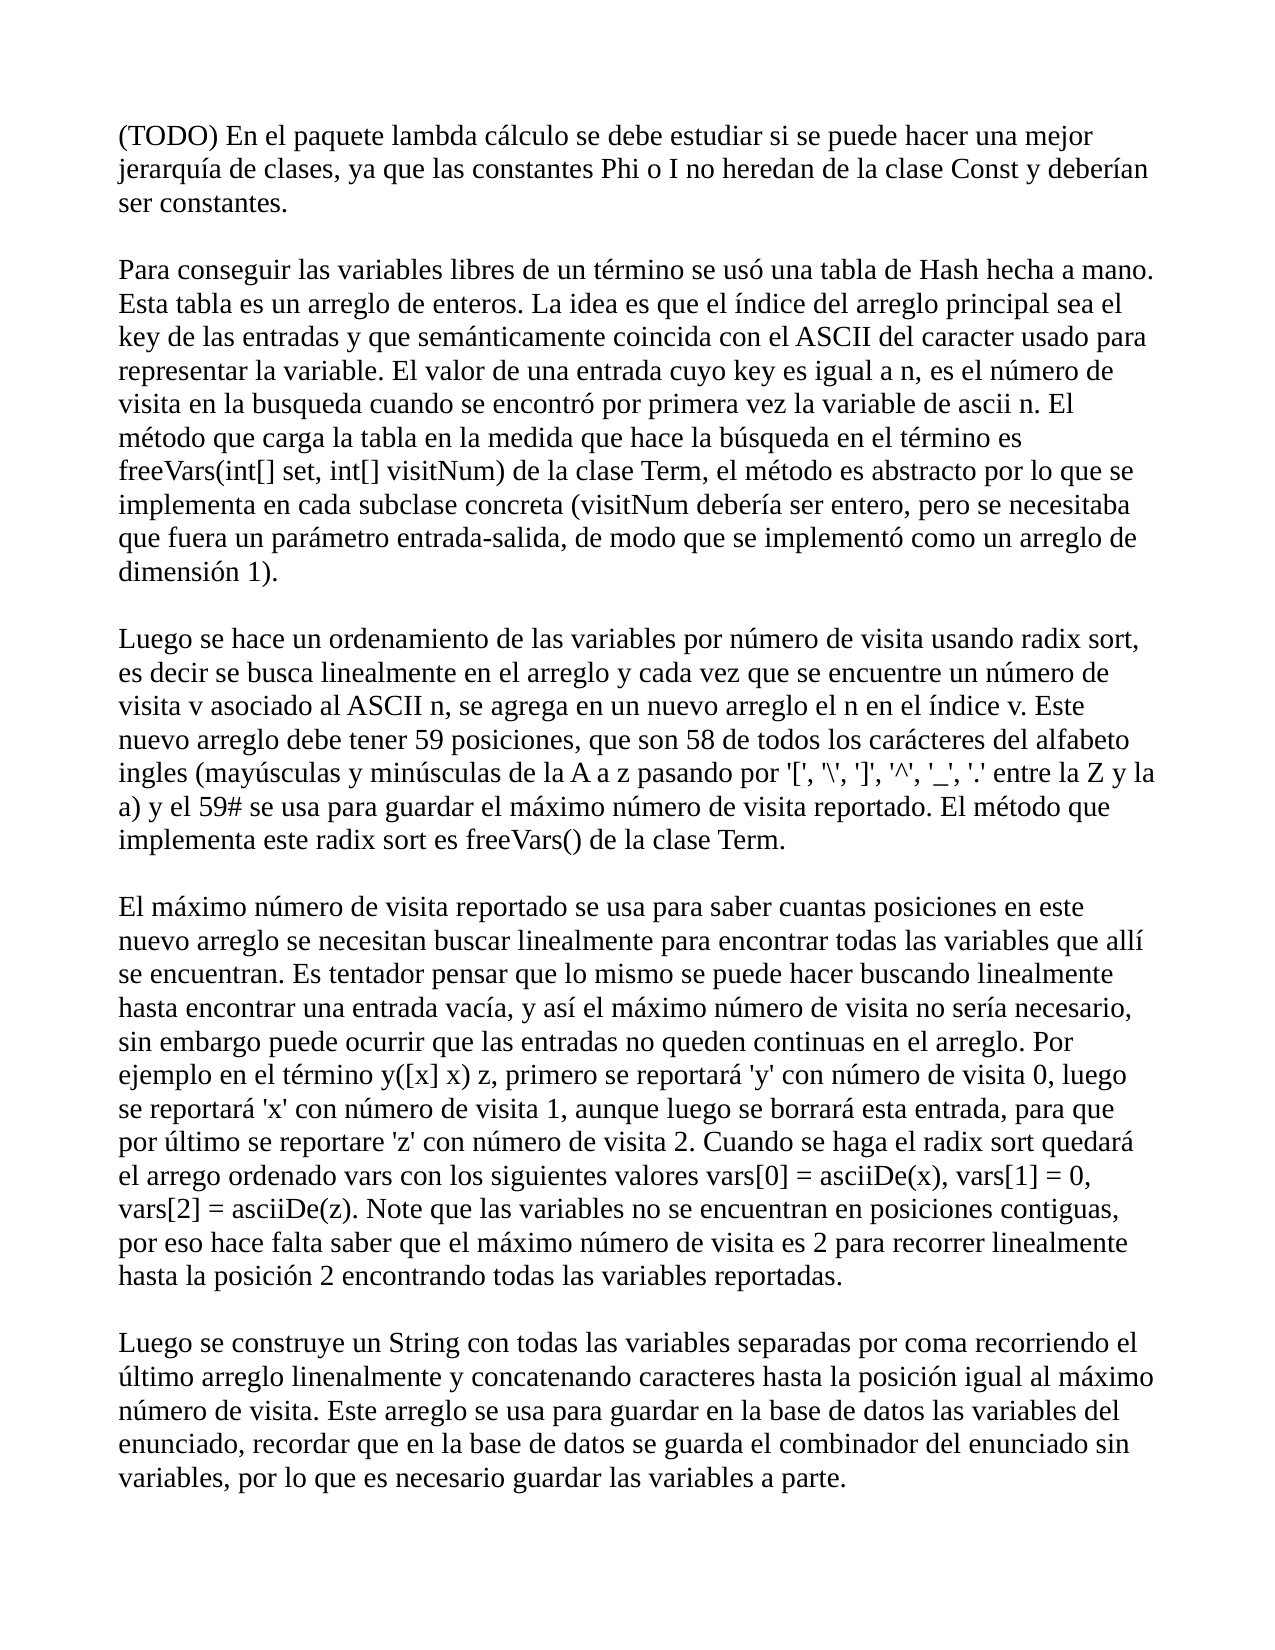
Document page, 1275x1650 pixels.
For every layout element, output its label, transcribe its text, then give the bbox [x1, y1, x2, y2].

text Luego se hace un ordenamiento de las variables por número de visita usando radix sort, es decir se busca linealmente en el arreglo y cada vez que se encuentre un número de visita v asociado al ASCII n, se agrega en un nuevo arreglo el n en el índice v. Este nuevo arreglo debe tener 59 posiciones, que son 58 de todos los carácteres del alfabeto ingles (mayúsculas y minúsculas de la A a z pasando por '[', '\', ']', '^', '_', '.' entre la Z y la a) y el 59# se usa para guardar el máximo número de visita reportado. El método que implementa este radix sort es freeVars() de la clase Term. [118, 621, 1157, 856]
text Para conseguir las variables libres de un término se usó una tabla de Hash hecha a mano. Esta tabla es un arreglo de enteros. La idea es que el índice del arreglo principal sea el key de las entradas y que semánticamente coincida con el ASCII del caracter usado para representar la variable. El valor de una entrada cuyo key es igual a n, es el número de visita en la busqueda cuando se encontró por primera vez la variable de ascii n. El método que carga la tabla en la medida que hace la búsqueda en el término es freeVars(int[] set, int[] visitNum) de la clase Term, el método es abstracto por lo que se implementa en cada subclase concreta (visitNum debería ser entero, pero se necesitaba que fuera un parámetro entrada-salida, de modo que se implementó como un arreglo de dimensión 1). [118, 252, 1157, 588]
text El máximo número de visita reportado se usa para saber cuantas posiciones en este nuevo arreglo se necesitan buscar linealmente para encontrar todas las variables que allí se encuentran. Es tentador pensar que lo mismo se puede hacer buscando linealmente hasta encontrar una entrada vacía, y así el máximo número de visita no sería necesario, sin embargo puede ocurrir que las entradas no queden continuas en el arreglo. Por ejemplo en el término y([x] x) z, primero se reportará 'y' con número de visita 0, luego se reportará 'x' con número de visita 1, aunque luego se borrará esta entrada, para que por último se reportare 'z' con número de visita 2. Cuando se haga el radix sort quedará el arrego ordenado vars con los siguientes valores vars[0] = asciiDe(x), vars[1] = 0, vars[2] = asciiDe(z). Note que las variables no se encuentran en posiciones contiguas, por eso hace falta saber que el máximo número de visita es 2 para recorrer linealmente hasta la posición 2 encontrando todas las variables reportadas. [118, 889, 1157, 1292]
text Luego se construye un String con todas las variables separadas por coma recorriendo el último arreglo linenalmente y concatenando caracteres hasta la posición igual al máximo número de visita. Este arreglo se usa para guardar en la base de datos las variables del enunciado, recordar que en la base de datos se guarda el combinador del enunciado sin variables, por lo que es necesario guardar las variables a parte. [118, 1326, 1157, 1493]
text (TODO) En el paquete lambda cálculo se debe estudiar si se puede hacer una mejor jerarquía de clases, ya que las constantes Phi o I no heredan de la clase Const y deberían ser constantes. [118, 118, 1157, 219]
